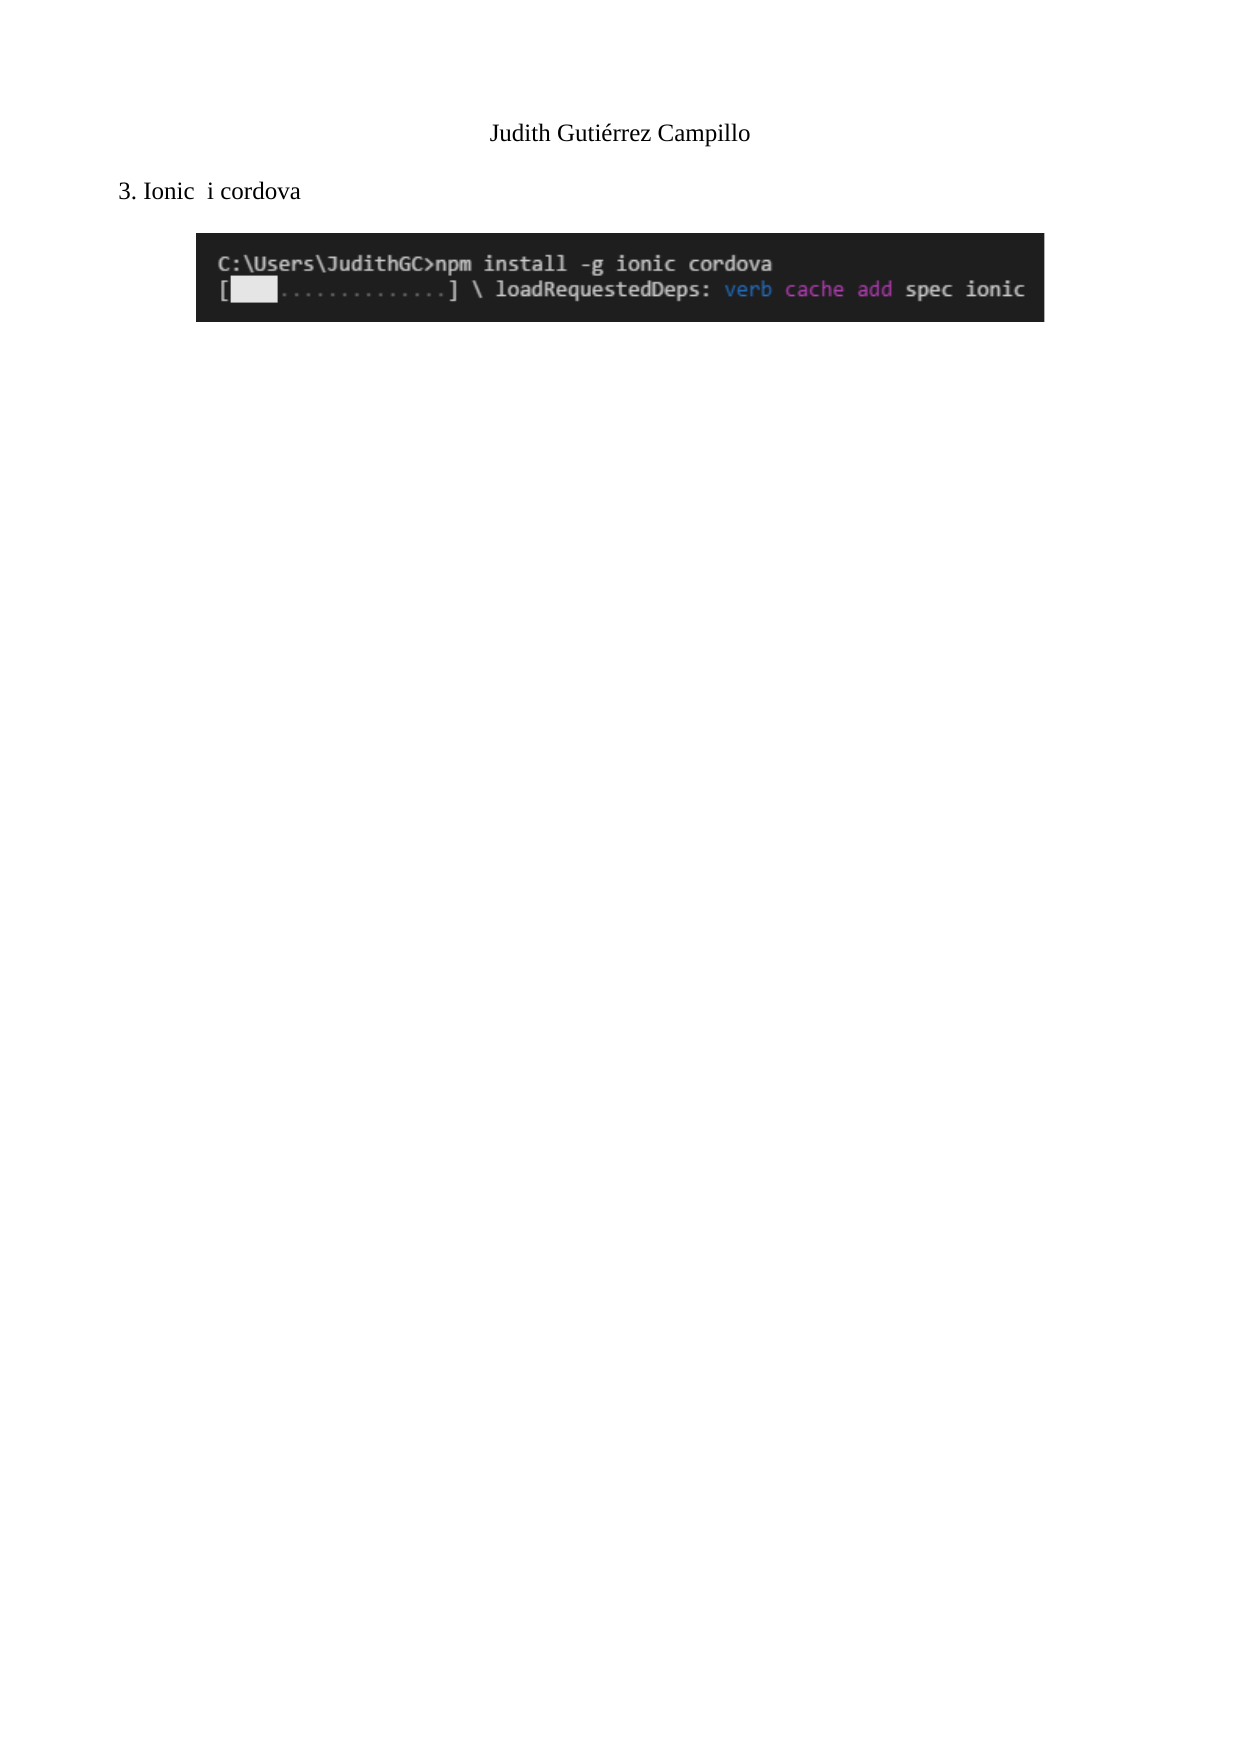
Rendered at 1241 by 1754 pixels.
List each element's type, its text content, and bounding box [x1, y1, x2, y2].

picture [196, 233, 1045, 322]
text 3. Ionic i cordova [118, 176, 1122, 205]
